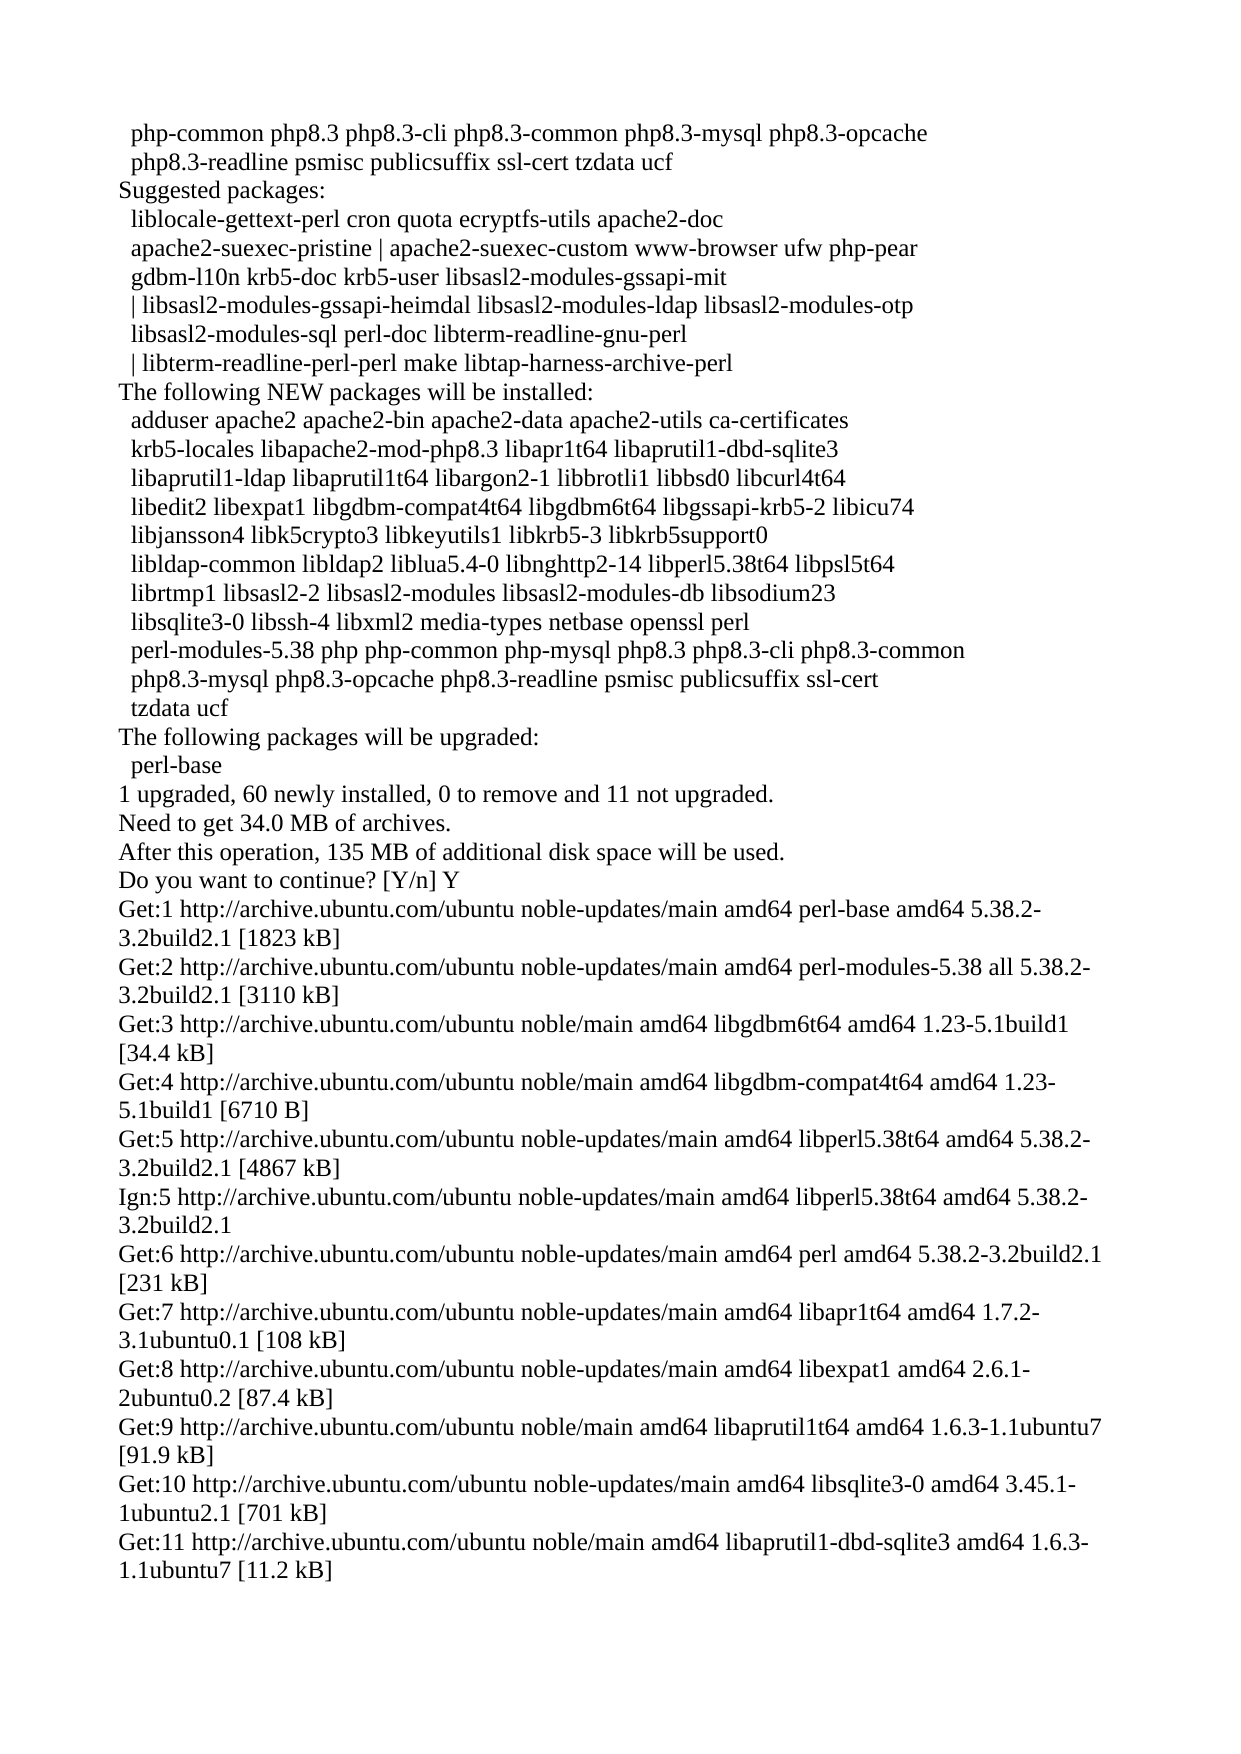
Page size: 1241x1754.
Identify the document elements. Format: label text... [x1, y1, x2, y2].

text perl-base [118, 751, 1122, 779]
text liblocale-gettext-perl cron quota ecryptfs-utils apache2-doc [118, 204, 1122, 233]
text Do you want to continue? [Y/n] Y [118, 866, 1122, 894]
text The following NEW packages will be installed: [118, 377, 1122, 406]
text libjansson4 libk5crypto3 libkeyutils1 libkrb5-3 libkrb5support0 [118, 521, 1122, 549]
text The following packages will be upgraded: [118, 722, 1122, 751]
text perl-modules-5.38 php php-common php-mysql php8.3 php8.3-cli php8.3-common [118, 636, 1122, 664]
text Get:10 http://archive.ubuntu.com/ubuntu noble-updates/main amd64 libsqlite3-0 amd64 3.45.1-1ubuntu2.1 [701 kB] [118, 1469, 1122, 1527]
text | libsasl2-modules-gssapi-heimdal libsasl2-modules-ldap libsasl2-modules-otp [118, 291, 1122, 319]
text krb5-locales libapache2-mod-php8.3 libapr1t64 libaprutil1-dbd-sqlite3 [118, 434, 1122, 463]
text libldap-common libldap2 liblua5.4-0 libnghttp2-14 libperl5.38t64 libpsl5t64 [118, 549, 1122, 578]
text apache2-suexec-pristine | apache2-suexec-custom www-browser ufw php-pear [118, 233, 1122, 262]
text After this operation, 135 MB of additional disk space will be used. [118, 837, 1122, 866]
text Get:8 http://archive.ubuntu.com/ubuntu noble-updates/main amd64 libexpat1 amd64 2.6.1-2ubuntu0.2 [87.4 kB] [118, 1354, 1122, 1412]
text gdbm-l10n krb5-doc krb5-user libsasl2-modules-gssapi-mit [118, 262, 1122, 291]
text libaprutil1-ldap libaprutil1t64 libargon2-1 libbrotli1 libbsd0 libcurl4t64 [118, 463, 1122, 492]
text | libterm-readline-perl-perl make libtap-harness-archive-perl [118, 348, 1122, 377]
text Get:2 http://archive.ubuntu.com/ubuntu noble-updates/main amd64 perl-modules-5.38 all 5.38.2-3.2build2.1 [3110 kB] [118, 952, 1122, 1009]
text libsqlite3-0 libssh-4 libxml2 media-types netbase openssl perl [118, 607, 1122, 636]
text adduser apache2 apache2-bin apache2-data apache2-utils ca-certificates [118, 406, 1122, 434]
text Get:5 http://archive.ubuntu.com/ubuntu noble-updates/main amd64 libperl5.38t64 amd64 5.38.2-3.2build2.1 [4867 kB] [118, 1124, 1122, 1182]
text php8.3-readline psmisc publicsuffix ssl-cert tzdata ucf [118, 147, 1122, 176]
text Get:11 http://archive.ubuntu.com/ubuntu noble/main amd64 libaprutil1-dbd-sqlite3 amd64 1.6.3-1.1ubuntu7 [11.2 kB] [118, 1527, 1122, 1584]
text Need to get 34.0 MB of archives. [118, 808, 1122, 837]
text Get:4 http://archive.ubuntu.com/ubuntu noble/main amd64 libgdbm-compat4t64 amd64 1.23-5.1build1 [6710 B] [118, 1067, 1122, 1124]
text Get:7 http://archive.ubuntu.com/ubuntu noble-updates/main amd64 libapr1t64 amd64 1.7.2-3.1ubuntu0.1 [108 kB] [118, 1297, 1122, 1354]
text php-common php8.3 php8.3-cli php8.3-common php8.3-mysql php8.3-opcache [118, 118, 1122, 147]
text Get:9 http://archive.ubuntu.com/ubuntu noble/main amd64 libaprutil1t64 amd64 1.6.3-1.1ubuntu7 [91.9 kB] [118, 1412, 1122, 1469]
text Get:6 http://archive.ubuntu.com/ubuntu noble-updates/main amd64 perl amd64 5.38.2-3.2build2.1 [231 kB] [118, 1239, 1122, 1297]
text Ign:5 http://archive.ubuntu.com/ubuntu noble-updates/main amd64 libperl5.38t64 amd64 5.38.2-3.2build2.1 [118, 1182, 1122, 1239]
text libsasl2-modules-sql perl-doc libterm-readline-gnu-perl [118, 319, 1122, 348]
text Suggested packages: [118, 176, 1122, 204]
text php8.3-mysql php8.3-opcache php8.3-readline psmisc publicsuffix ssl-cert [118, 664, 1122, 693]
text libedit2 libexpat1 libgdbm-compat4t64 libgdbm6t64 libgssapi-krb5-2 libicu74 [118, 492, 1122, 521]
text 1 upgraded, 60 newly installed, 0 to remove and 11 not upgraded. [118, 779, 1122, 808]
text Get:3 http://archive.ubuntu.com/ubuntu noble/main amd64 libgdbm6t64 amd64 1.23-5.1build1 [34.4 kB] [118, 1009, 1122, 1067]
text librtmp1 libsasl2-2 libsasl2-modules libsasl2-modules-db libsodium23 [118, 578, 1122, 607]
text Get:1 http://archive.ubuntu.com/ubuntu noble-updates/main amd64 perl-base amd64 5.38.2-3.2build2.1 [1823 kB] [118, 894, 1122, 952]
text tzdata ucf [118, 693, 1122, 722]
